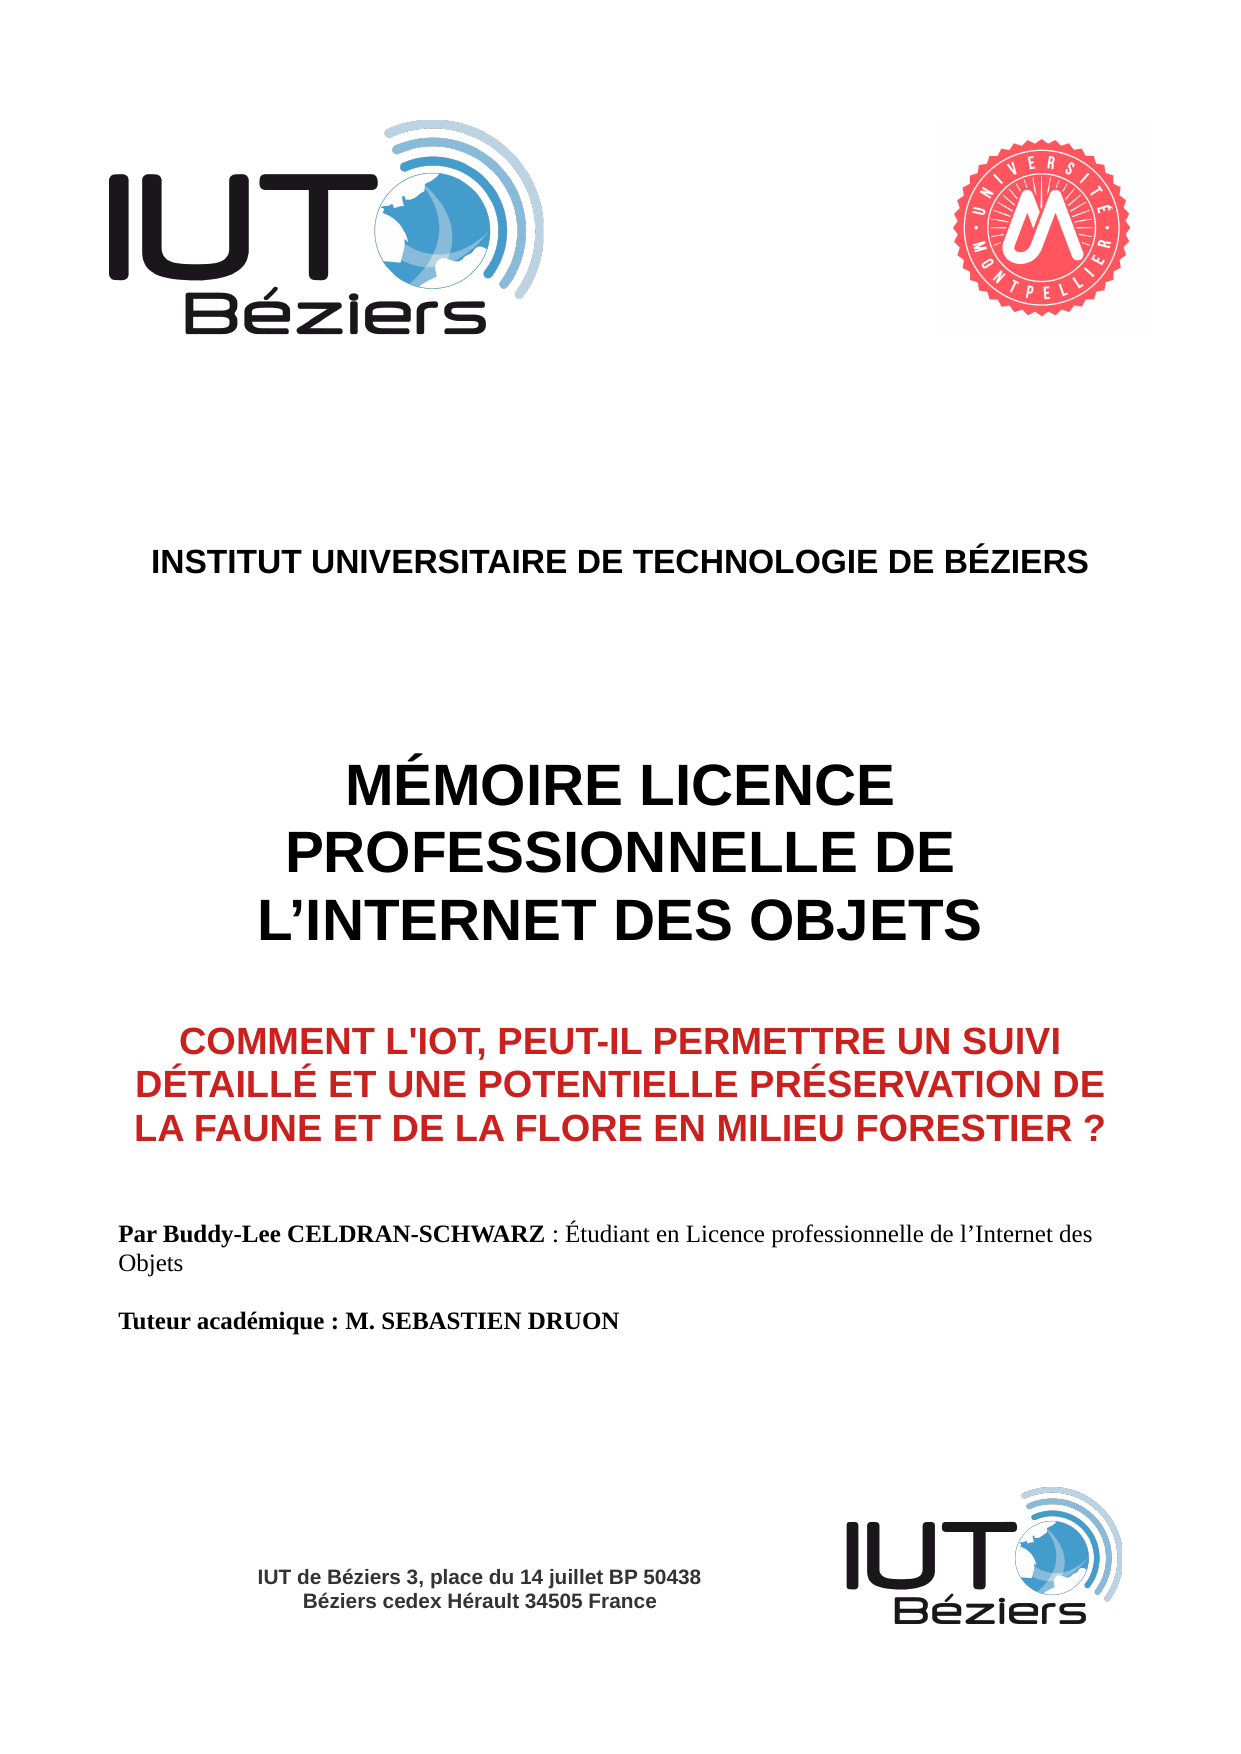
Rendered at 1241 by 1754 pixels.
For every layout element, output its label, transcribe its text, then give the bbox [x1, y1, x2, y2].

picture [935, 121, 1148, 334]
subtitle INSTITUT UNIVERSITAIRE DE TECHNOLOGIE DE BÉZIERS [118, 542, 1122, 580]
picture [846, 1486, 1123, 1625]
title MÉMOIRE LICENCE PROFESSIONNELLE DE L’INTERNET DES OBJETS [118, 751, 1122, 952]
text Par Buddy-Lee CELDRAN-SCHWARZ : Étudiant en Licence professionnelle de l’Internet des Objets [118, 1219, 1122, 1277]
text Béziers cedex Hérault 34505 France [118, 1588, 846, 1613]
text Tuteur académique : M. SEBASTIEN DRUON [118, 1306, 1122, 1334]
subtitle COMMENT L'IOT, PEUT-IL PERMETTRE UN SUIVI DÉTAILLÉ ET UNE POTENTIELLE PRÉSERVATION DE LA FAUNE ET DE LA FLORE EN MILIEU FORESTIER ? [118, 1019, 1122, 1149]
text IUT de Béziers 3, place du 14 juillet BP 50438 [118, 1564, 846, 1588]
picture [109, 118, 544, 336]
